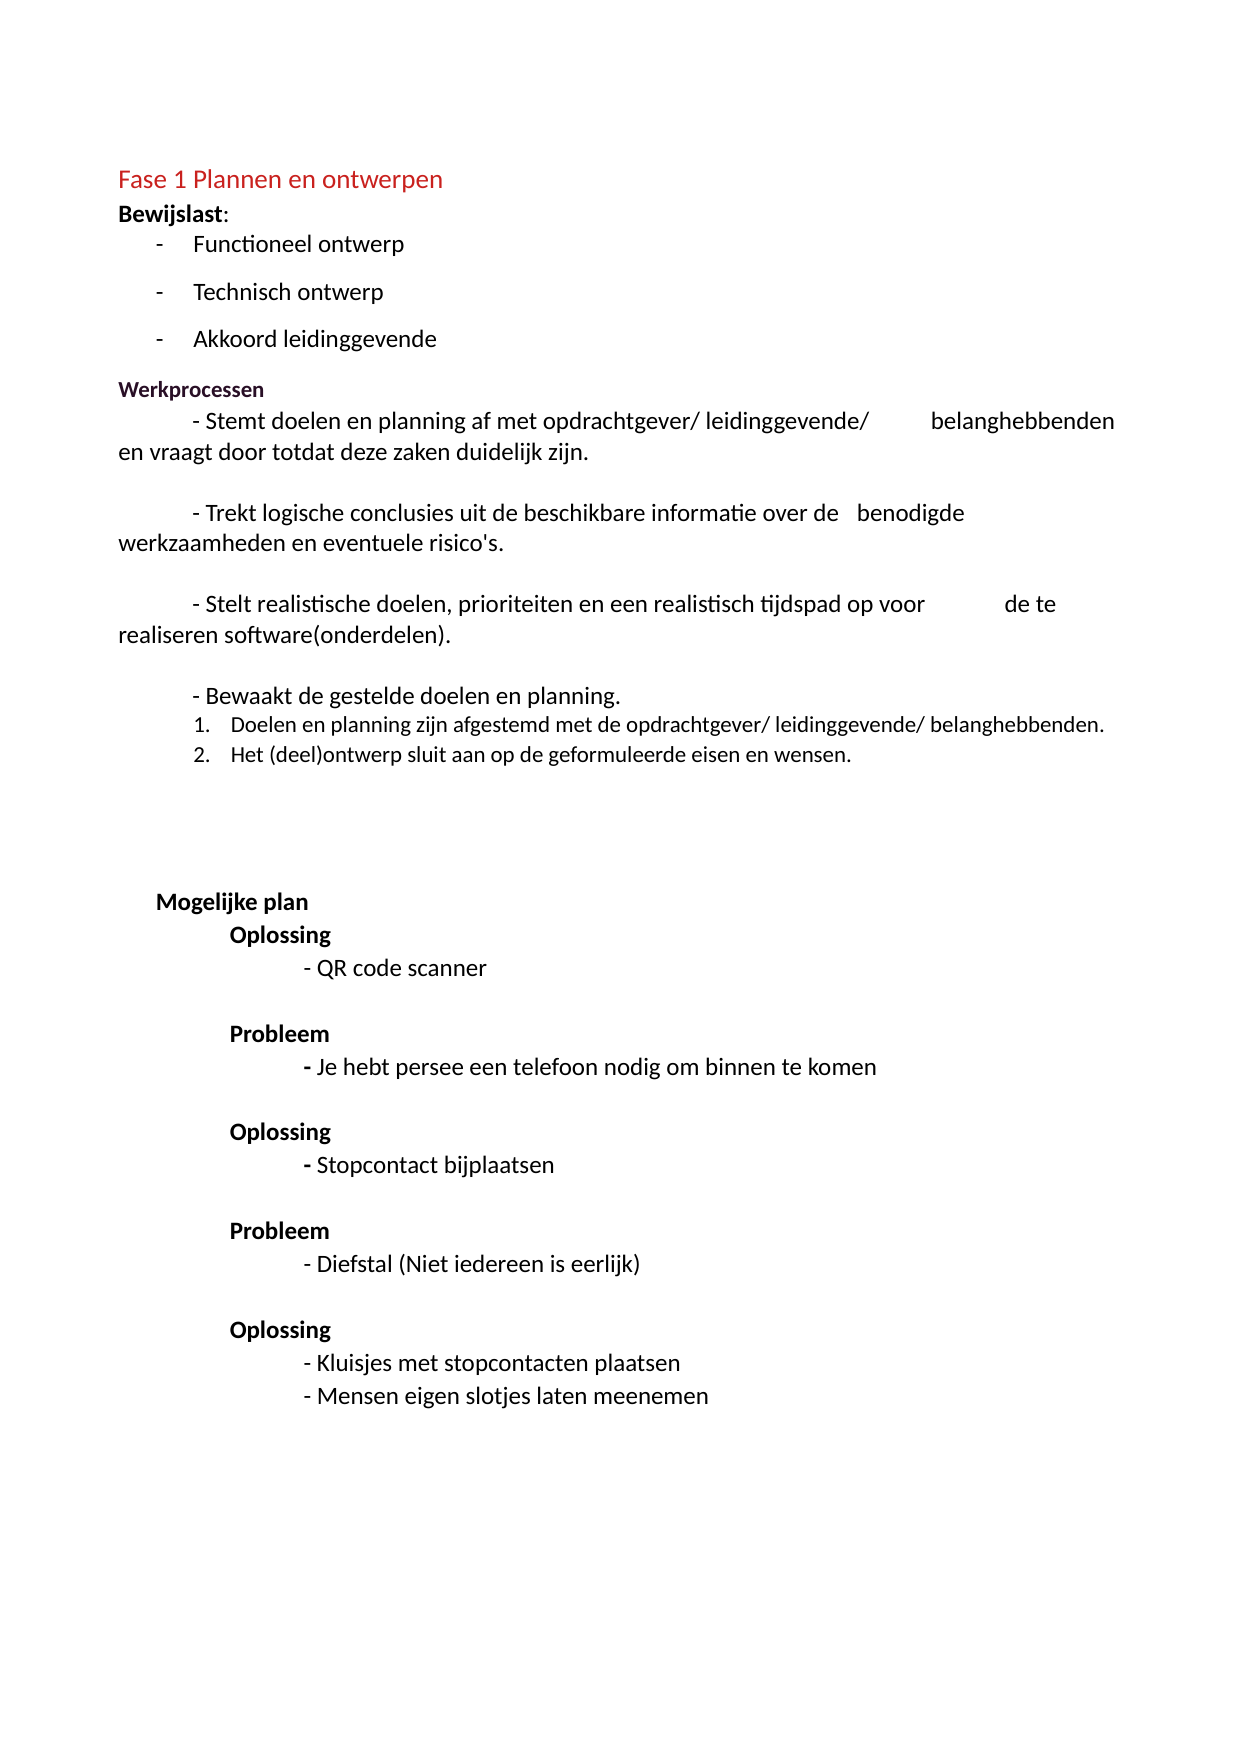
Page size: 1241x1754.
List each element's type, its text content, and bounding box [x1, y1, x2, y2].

subtitle Fase 1 Plannen en ontwerpen [118, 162, 1122, 195]
text - Stemt doelen en planning af met opdrachtgever/ leidinggevende/ belanghebbenden en vraagt door totdat deze zaken duidelijk zijn. [118, 405, 1122, 466]
list Functioneel ontwerp [156, 228, 1122, 259]
text Probleem [156, 1215, 1122, 1246]
text - Bewaakt de gestelde doelen en planning. [118, 680, 1122, 710]
text - Je hebt persee een telefoon nodig om binnen te komen [156, 1051, 1122, 1081]
list Het (deel)ontwerp sluit aan op de geformuleerde eisen en wensen. [193, 741, 1122, 768]
text Oplossing [156, 919, 1122, 949]
text - QR code scanner [156, 952, 1122, 982]
list Technisch ontwerp [156, 276, 1122, 306]
text Mogelijke plan [156, 886, 1122, 917]
list Akkoord leidinggevende [156, 323, 1122, 354]
text Bewijslast: [118, 198, 1122, 228]
text - Stelt realistische doelen, prioriteiten en een realistisch tijdspad op voor de te realiseren software(onderdelen). [118, 588, 1122, 649]
text - Diefstal (Niet iedereen is eerlijk) [156, 1248, 1122, 1279]
list Doelen en planning zijn afgestemd met de opdrachtgever/ leidinggevende/ belanghebbenden. [193, 710, 1122, 738]
text Oplossing [156, 1117, 1122, 1147]
text Oplossing [156, 1314, 1122, 1344]
text - Stopcontact bijplaatsen [156, 1149, 1122, 1180]
text - Trekt logische conclusies uit de beschikbare informatie over de benodigde werkzaamheden en eventuele risico's. [118, 497, 1122, 558]
subtitle Werkprocessen [118, 375, 1122, 403]
text - Kluisjes met stopcontacten plaatsen [156, 1347, 1122, 1377]
text - Mensen eigen slotjes laten meenemen [156, 1380, 1122, 1410]
text Probleem [156, 1018, 1122, 1048]
